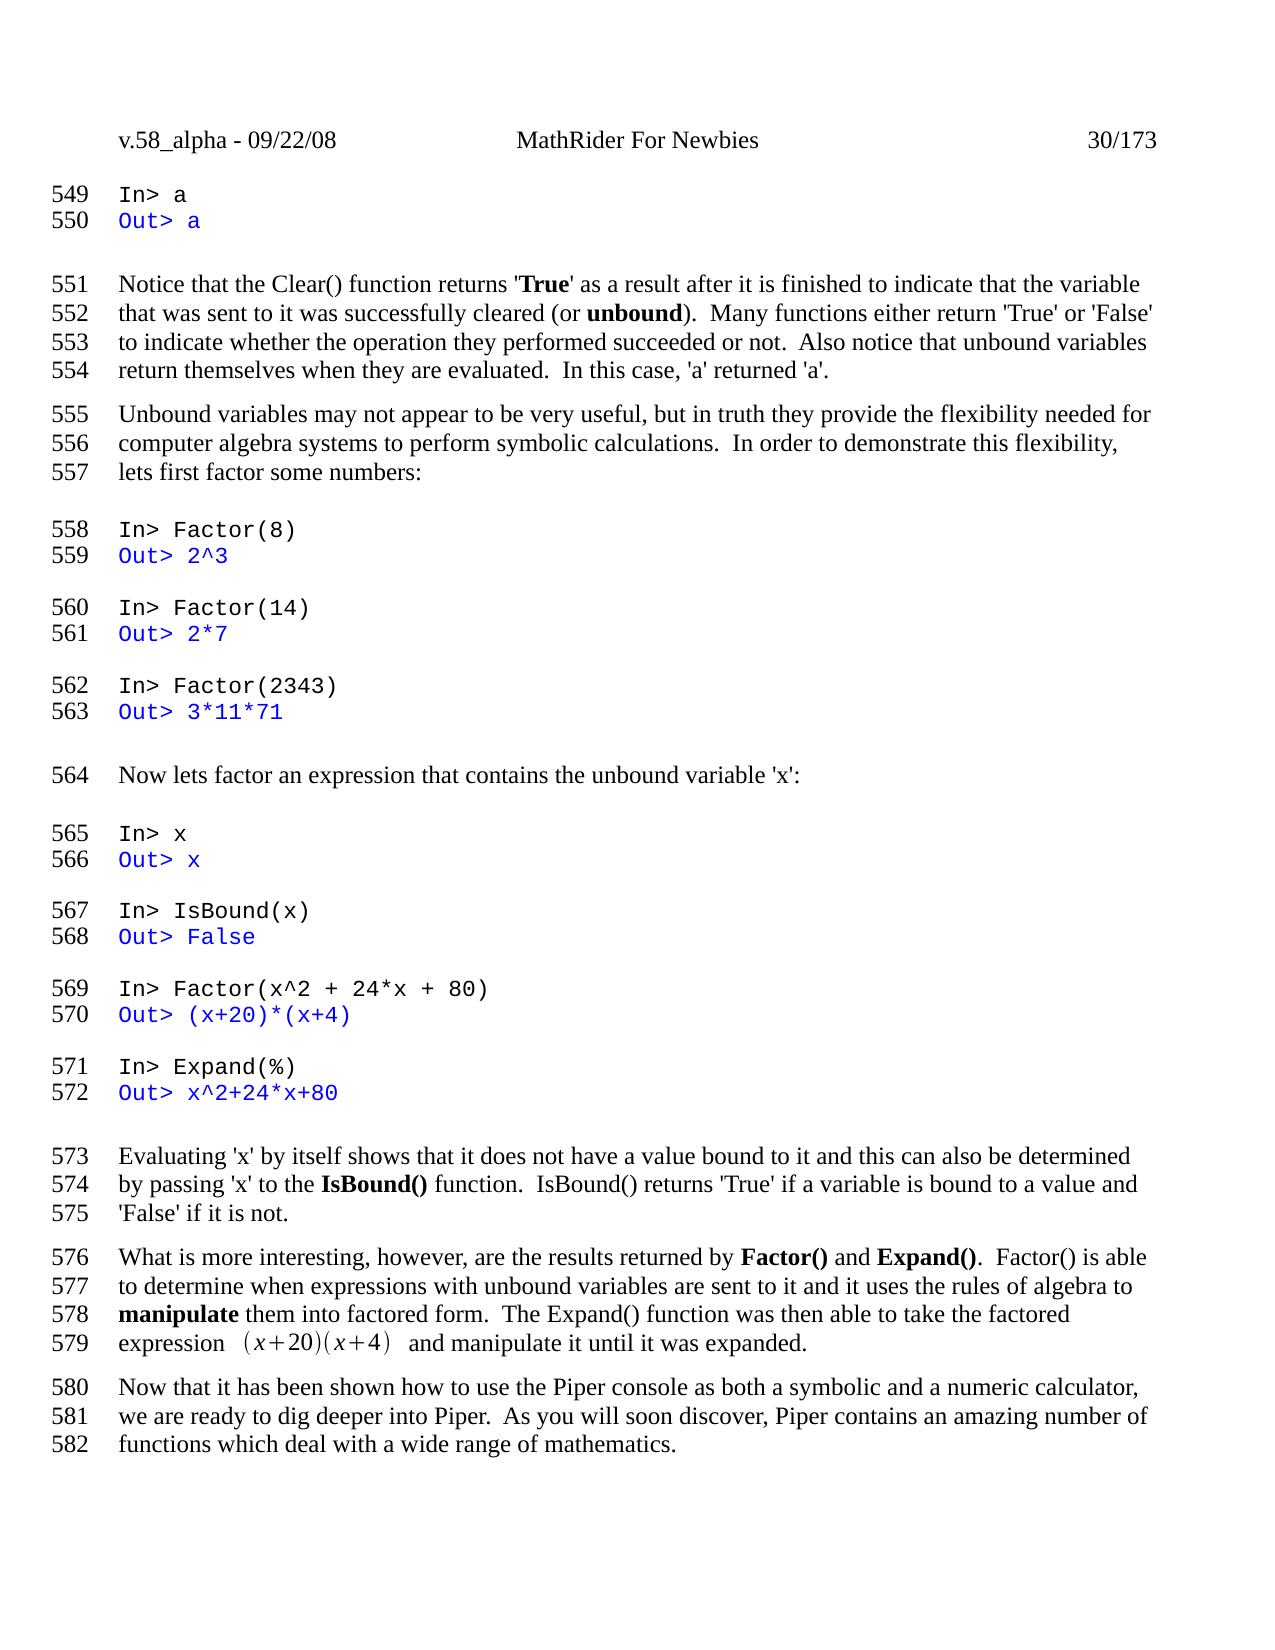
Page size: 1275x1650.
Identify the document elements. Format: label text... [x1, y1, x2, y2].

text In> a [118, 184, 1157, 210]
text Now that it has been shown how to use the Piper console as both a symbolic and a numeric calculator, we are ready to dig deeper into Piper. As you will soon discover, Piper contains an amazing number of functions which deal with a wide range of mathematics. [118, 1372, 1157, 1458]
text Now lets factor an expression that contains the unbound variable 'x': [118, 760, 1157, 788]
text In> Expand(%) [118, 1055, 1157, 1081]
text Out> a [118, 210, 1157, 236]
text In> Factor(8) [118, 519, 1157, 545]
text Out> x^2+24*x+80 [118, 1081, 1157, 1107]
text Notice that the Clear() function returns 'True' as a result after it is finished to indicate that the variable that was sent to it was successfully cleared (or unbound). Many functions either return 'True' or 'False' to indicate whether the operation they performed succeeded or not. Also notice that unbound variables return themselves when they are evaluated. In this case, 'a' returned 'a'. [118, 269, 1157, 384]
text Unbound variables may not appear to be very useful, but in truth they provide the flexibility needed for computer algebra systems to perform symbolic calculations. In order to demonstrate this flexibility, lets first factor some numbers: [118, 399, 1157, 485]
text Evaluating 'x' by itself shows that it does not have a value bound to it and this can also be determined by passing 'x' to the IsBound() function. IsBound() returns 'True' if a variable is bound to a value and 'False' if it is not. [118, 1141, 1157, 1227]
text In> x [118, 822, 1157, 848]
text Out> 2^3 [118, 545, 1157, 571]
text Out> False [118, 926, 1157, 952]
text Out> 3*11*71 [118, 700, 1157, 726]
text In> Factor(x^2 + 24*x + 80) [118, 978, 1157, 1003]
text In> Factor(14) [118, 597, 1157, 623]
text Out> (x+20)*(x+4) [118, 1003, 1157, 1029]
text In> Factor(2343) [118, 674, 1157, 700]
text In> IsBound(x) [118, 900, 1157, 926]
text Out> x [118, 848, 1157, 874]
text Out> 2*7 [118, 623, 1157, 648]
text What is more interesting, however, are the results returned by Factor() and Expand(). Factor() is able to determine when expressions with unbound variables are sent to it and it uses the rules of algebra to manipulate them into factored form. The Expand() function was then able to take the factored expressionand manipulate it until it was expanded. [118, 1242, 1157, 1357]
